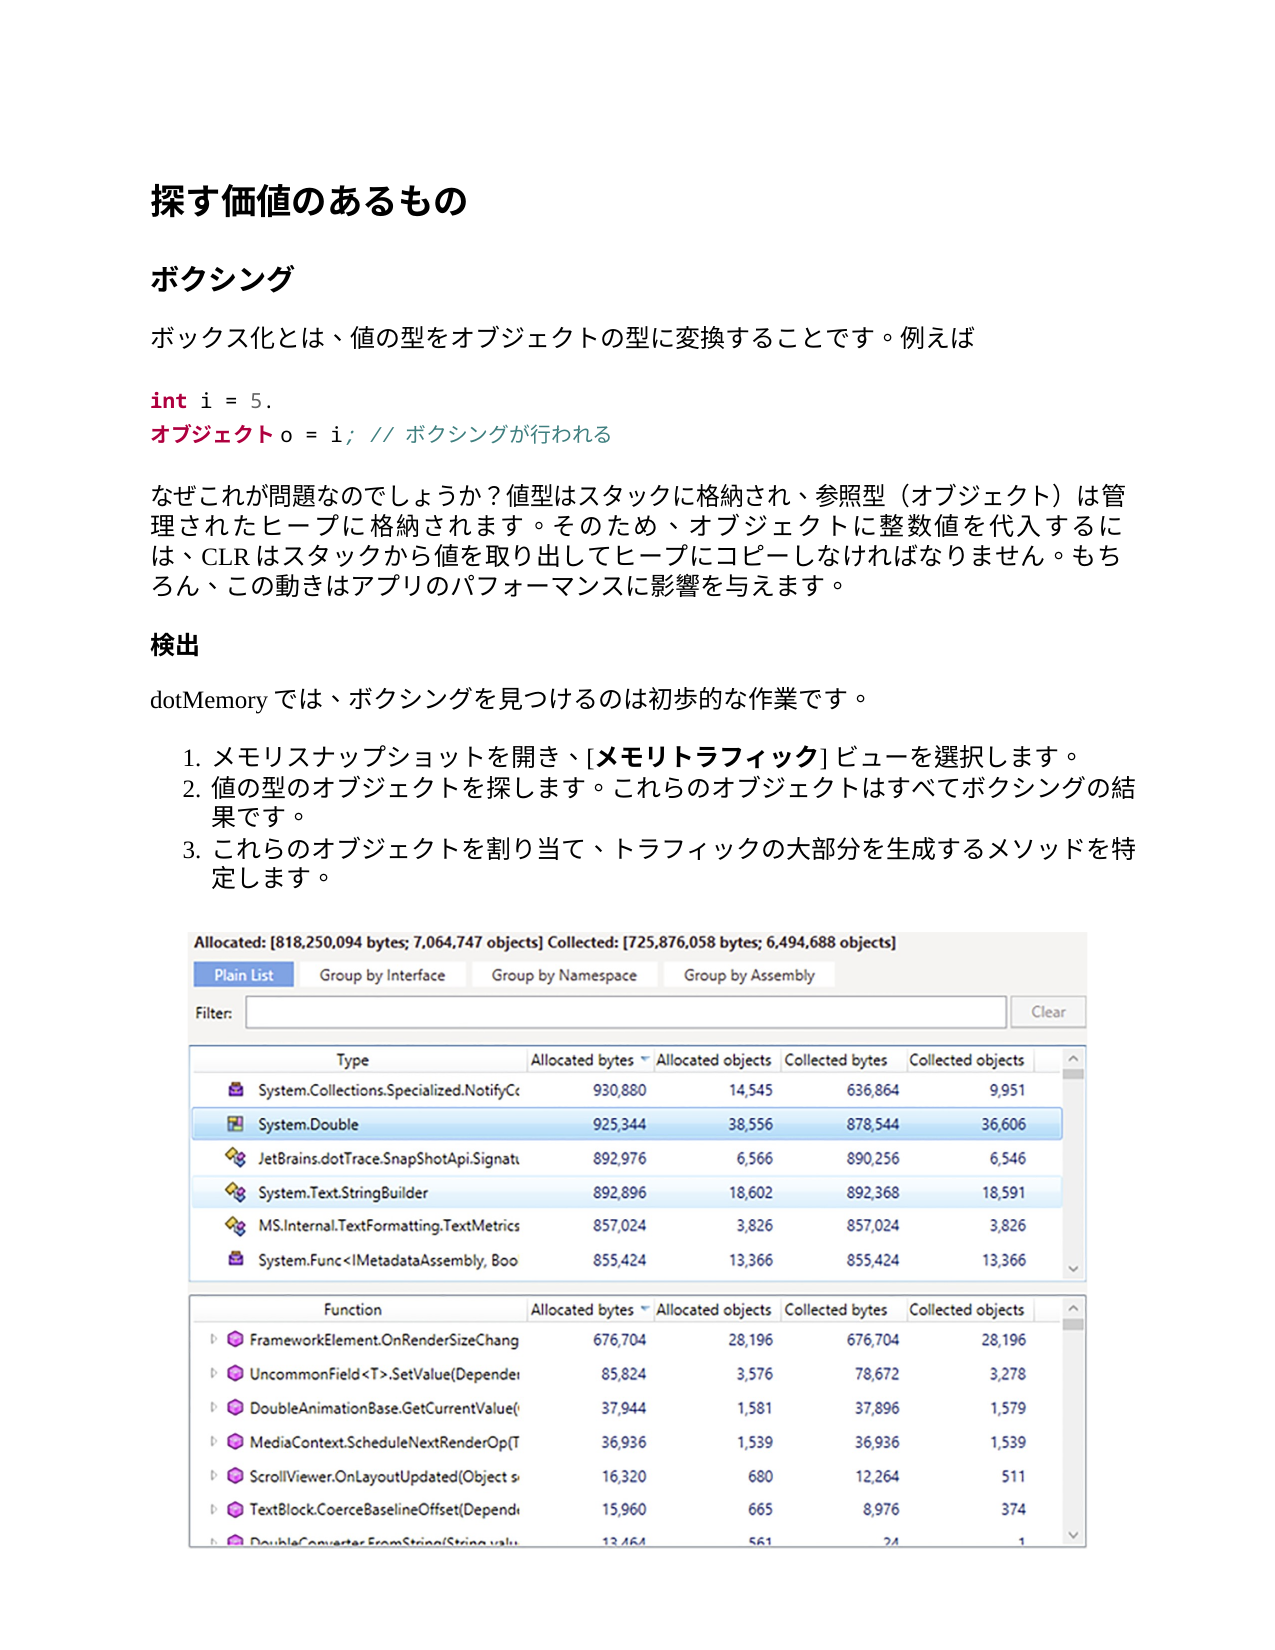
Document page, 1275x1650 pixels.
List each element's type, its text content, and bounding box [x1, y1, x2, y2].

subtitle 検出 [150, 628, 1158, 662]
list メモリスナップショットを開き、[メモリトラフィック] ビューを選択します。 [182, 743, 1158, 772]
text int i = 5. [150, 386, 1158, 414]
list これらのオブジェクトを割り当て、トラフィックの大部分を生成するメソッドを特定します。 [182, 835, 1158, 892]
text dotMemoryでは、ボクシングを見つけるのは初歩的な作業です。 [150, 685, 1158, 714]
picture [187, 932, 1088, 1549]
text なぜこれが問題なのでしょうか？値型はスタックに格納され、参照型（オブジェクト）は管理されたヒープに格納されます。そのため、オブジェクトに整数値を代入するには、CLRはスタックから値を取り出してヒープにコピーしなければなりません。もちろん、この動きはアプリのパフォーマンスに影響を与えます。 [150, 482, 1126, 601]
subtitle ボクシング [150, 259, 1158, 299]
list 値の型のオブジェクトを探します。これらのオブジェクトはすべてボクシングの結果です。 [182, 774, 1158, 832]
text オブジェクト o = i; // ボクシングが行われる [150, 420, 1158, 448]
text ボックス化とは、値の型をオブジェクトの型に変換することです。例えば [150, 324, 1158, 353]
text 探す価値のあるもの [150, 181, 1158, 222]
